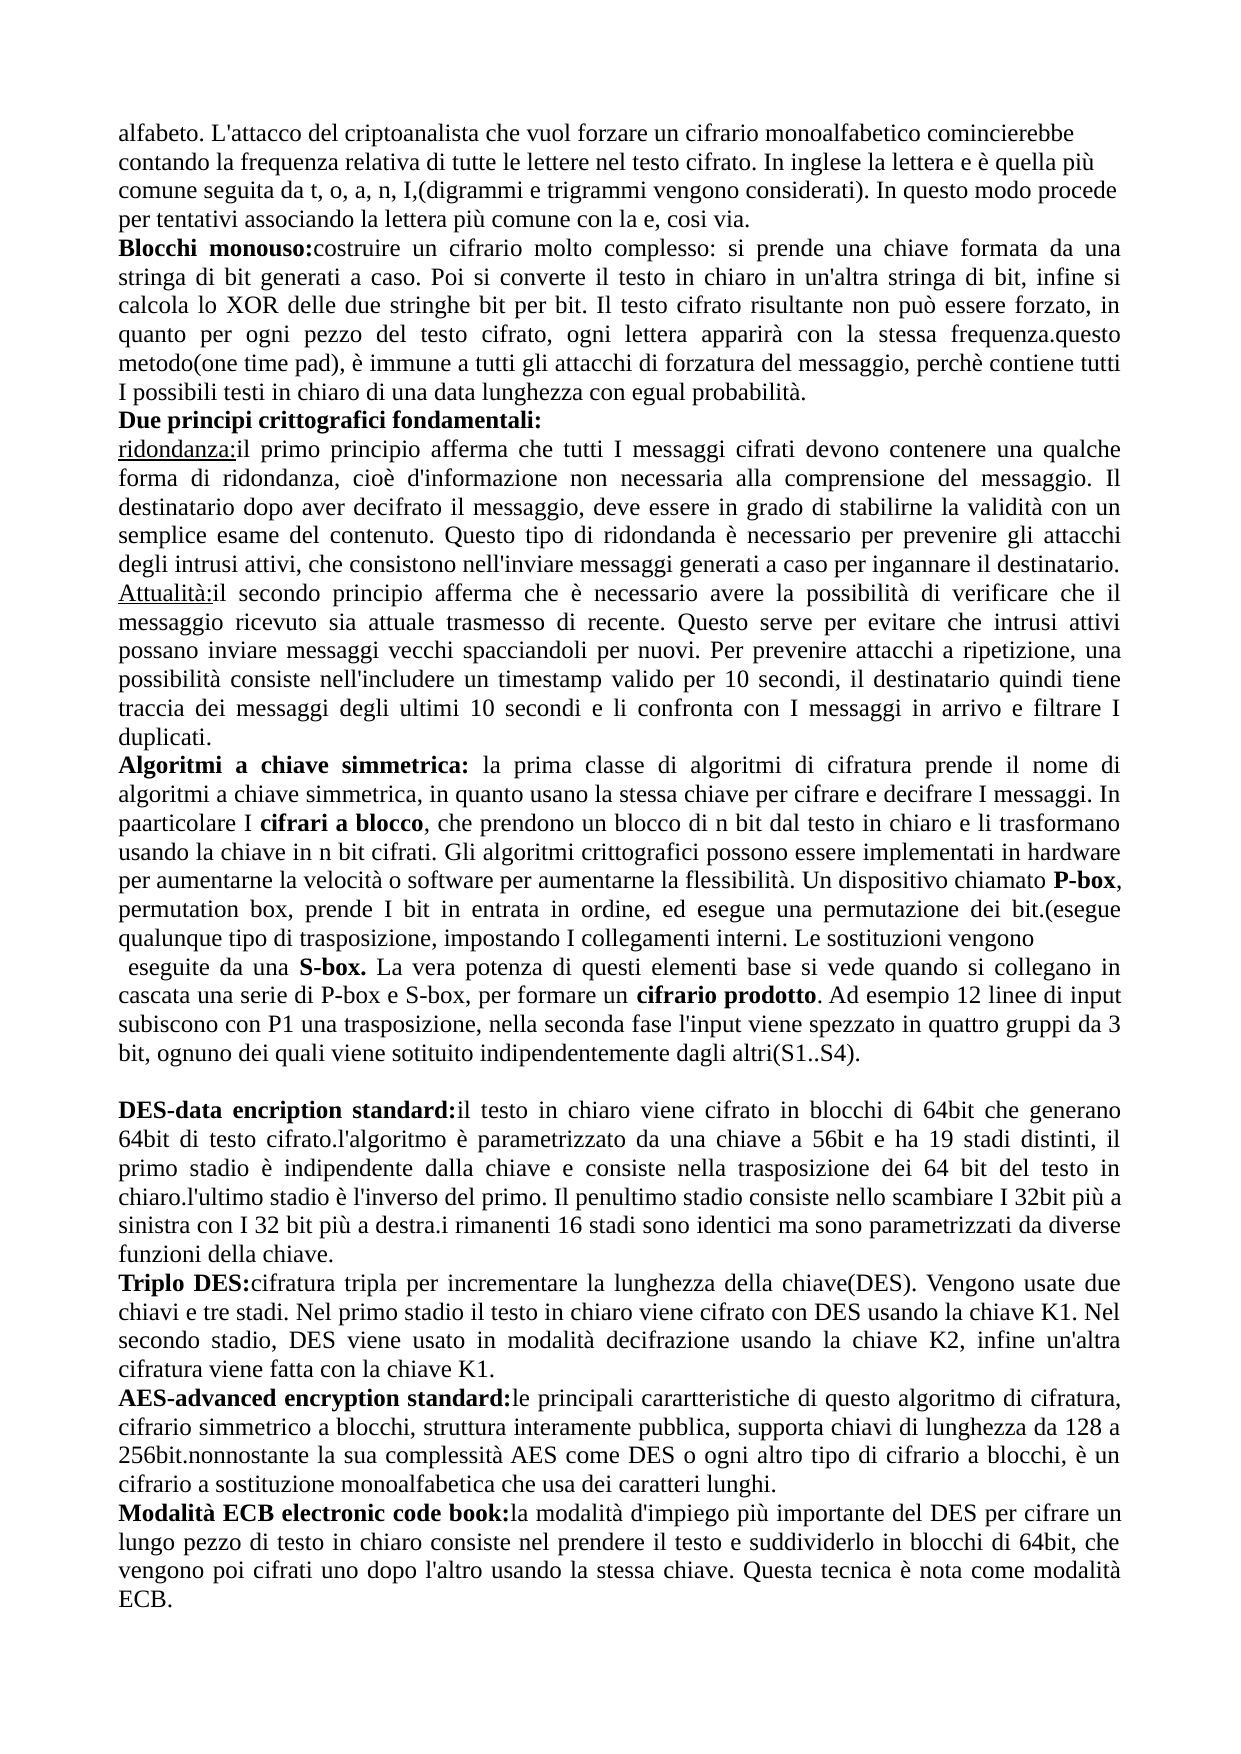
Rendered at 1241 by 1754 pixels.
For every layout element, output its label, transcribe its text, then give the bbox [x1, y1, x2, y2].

text Blocchi monouso:costruire un cifrario molto complesso: si prende una chiave formata da una stringa di bit generati a caso. Poi si converte il testo in chiaro in un'altra stringa di bit, infine si calcola lo XOR delle due stringhe bit per bit. Il testo cifrato risultante non può essere forzato, in quanto per ogni pezzo del testo cifrato, ogni lettera apparirà con la stessa frequenza.questo metodo(one time pad), è immune a tutti gli attacchi di forzatura del messaggio, perchè contiene tutti I possibili testi in chiaro di una data lunghezza con egual probabilità. [118, 233, 1122, 406]
text Triplo DES:cifratura tripla per incrementare la lunghezza della chiave(DES). Vengono usate due chiavi e tre stadi. Nel primo stadio il testo in chiaro viene cifrato con DES usando la chiave K1. Nel secondo stadio, DES viene usato in modalità decifrazione usando la chiave K2, infine un'altra cifratura viene fatta con la chiave K1. [118, 1268, 1122, 1383]
text Attualità:il secondo principio afferma che è necessario avere la possibilità di verificare che il messaggio ricevuto sia attuale trasmesso di recente. Questo serve per evitare che intrusi attivi possano inviare messaggi vecchi spacciandoli per nuovi. Per prevenire attacchi a ripetizione, una possibilità consiste nell'includere un timestamp valido per 10 secondi, il destinatario quindi tiene traccia dei messaggi degli ultimi 10 secondi e li confronta con I messaggi in arrivo e filtrare I duplicati. [118, 578, 1122, 751]
text Due principi crittografici fondamentali: [118, 406, 1122, 434]
text AES-advanced encryption standard:le principali carartteristiche di questo algoritmo di cifratura, cifrario simmetrico a blocchi, struttura interamente pubblica, supporta chiavi di lunghezza da 128 a 256bit.nonnostante la sua complessità AES come DES o ogni altro tipo di cifrario a blocchi, è un cifrario a sostituzione monoalfabetica che usa dei caratteri lunghi. [118, 1383, 1122, 1498]
text alfabeto. L'attacco del criptoanalista che vuol forzare un cifrario monoalfabetico comincierebbe contando la frequenza relativa di tutte le lettere nel testo cifrato. In inglese la lettera e è quella più comune seguita da t, o, a, n, I,(digrammi e trigrammi vengono considerati). In questo modo procede per tentativi associando la lettera più comune con la e, cosi via. [118, 118, 1122, 233]
text DES-data encription standard:il testo in chiaro viene cifrato in blocchi di 64bit che generano 64bit di testo cifrato.l'algoritmo è parametrizzato da una chiave a 56bit e ha 19 stadi distinti, il primo stadio è indipendente dalla chiave e consiste nella trasposizione dei 64 bit del testo in chiaro.l'ultimo stadio è l'inverso del primo. Il penultimo stadio consiste nello scambiare I 32bit più a sinistra con I 32 bit più a destra.i rimanenti 16 stadi sono identici ma sono parametrizzati da diverse funzioni della chiave. [118, 1096, 1122, 1268]
text eseguite da una S-box. La vera potenza di questi elementi base si vede quando si collegano in cascata una serie di P-box e S-box, per formare un cifrario prodotto. Ad esempio 12 linee di input subiscono con P1 una trasposizione, nella seconda fase l'input viene spezzato in quattro gruppi da 3 bit, ognuno dei quali viene sotituito indipendentemente dagli altri(S1..S4). [118, 952, 1122, 1067]
text Algoritmi a chiave simmetrica: la prima classe di algoritmi di cifratura prende il nome di algoritmi a chiave simmetrica, in quanto usano la stessa chiave per cifrare e decifrare I messaggi. In paarticolare I cifrari a blocco, che prendono un blocco di n bit dal testo in chiaro e li trasformano usando la chiave in n bit cifrati. Gli algoritmi crittografici possono essere implementati in hardware per aumentarne la velocità o software per aumentarne la flessibilità. Un dispositivo chiamato P-box, permutation box, prende I bit in entrata in ordine, ed esegue una permutazione dei bit.(esegue qualunque tipo di trasposizione, impostando I collegamenti interni. Le sostituzioni vengono [118, 751, 1122, 952]
text ridondanza:il primo principio afferma che tutti I messaggi cifrati devono contenere una qualche forma di ridondanza, cioè d'informazione non necessaria alla comprensione del messaggio. Il destinatario dopo aver decifrato il messaggio, deve essere in grado di stabilirne la validità con un semplice esame del contenuto. Questo tipo di ridondanda è necessario per prevenire gli attacchi degli intrusi attivi, che consistono nell'inviare messaggi generati a caso per ingannare il destinatario. [118, 434, 1122, 578]
text Modalità ECB electronic code book:la modalità d'impiego più importante del DES per cifrare un lungo pezzo di testo in chiaro consiste nel prendere il testo e suddividerlo in blocchi di 64bit, che vengono poi cifrati uno dopo l'altro usando la stessa chiave. Questa tecnica è nota come modalità ECB. [118, 1498, 1122, 1613]
